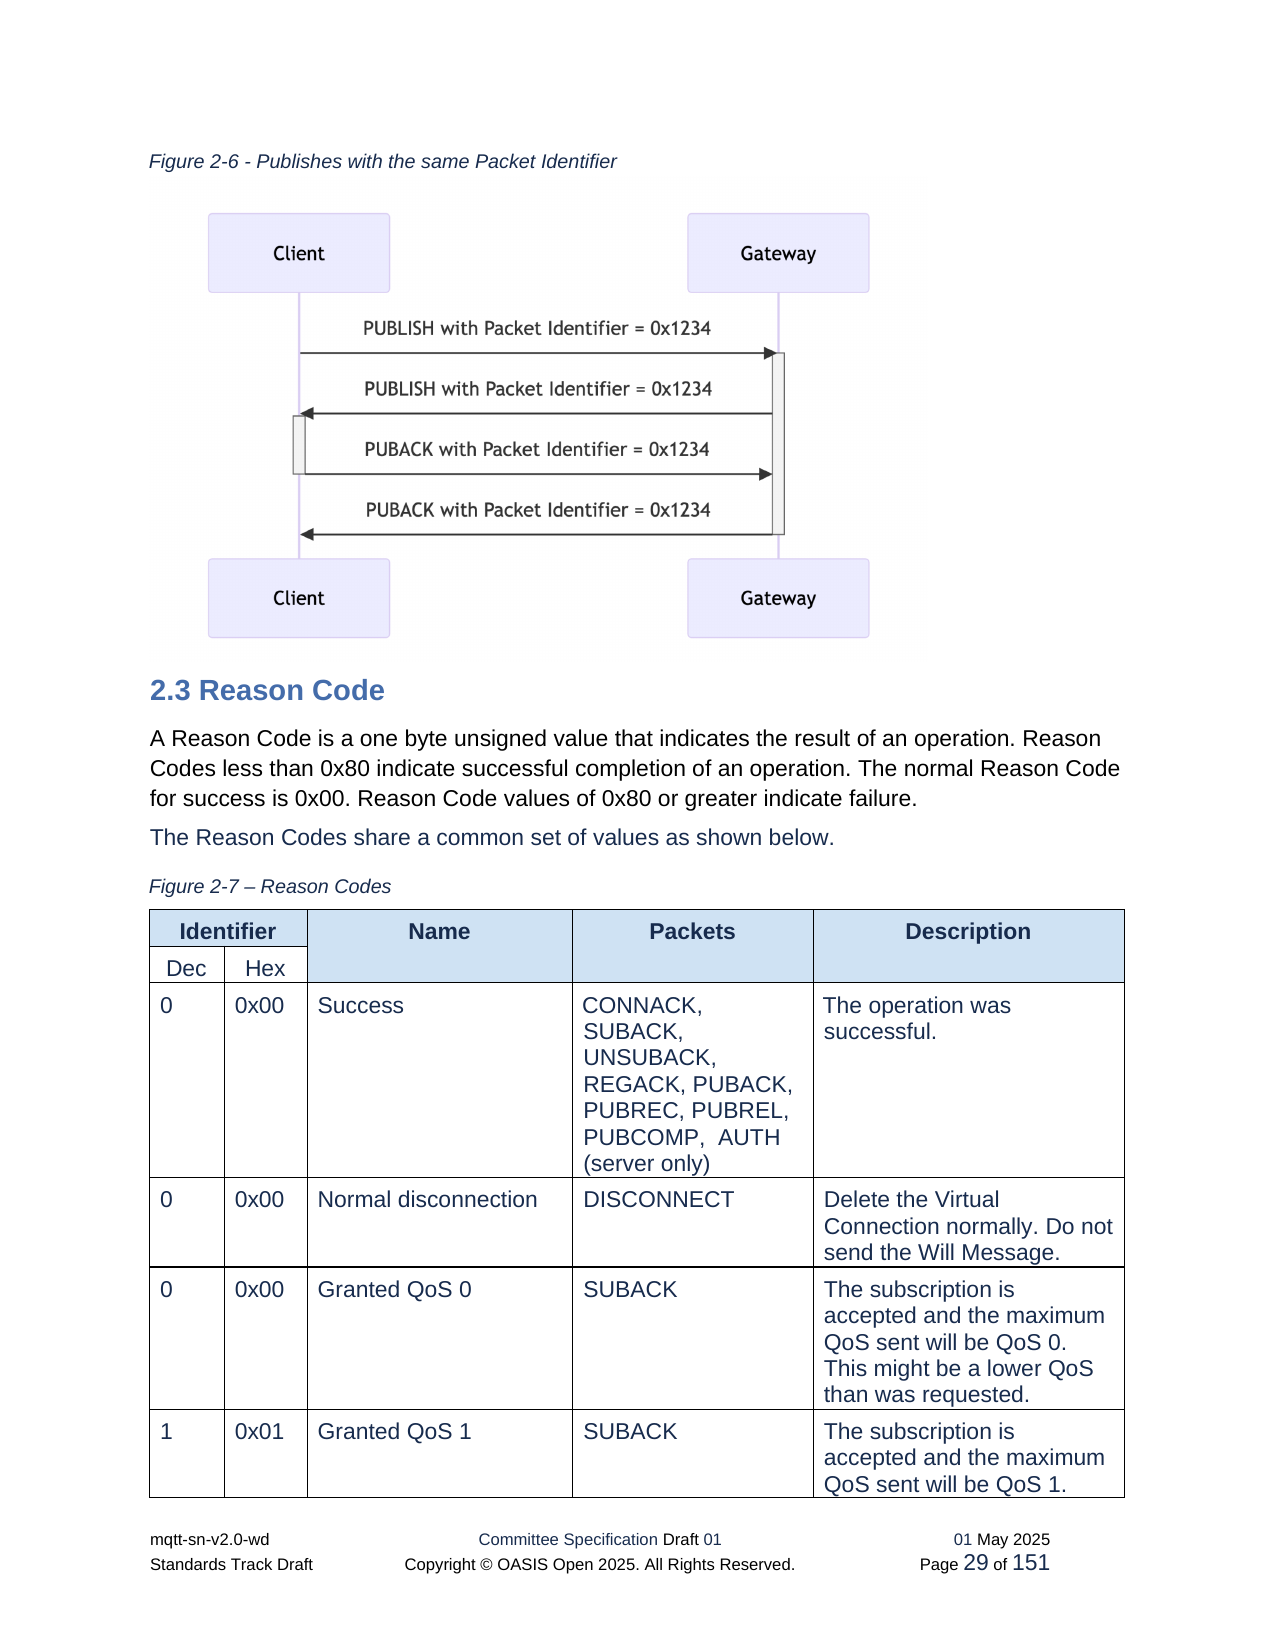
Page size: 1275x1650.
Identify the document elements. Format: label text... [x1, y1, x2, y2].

table_cell 0x00 [225, 1178, 307, 1266]
table_cell DISCONNECT [573, 1178, 813, 1266]
table_cell The operation was successful. [814, 983, 1124, 1177]
table_cell Success [308, 983, 572, 1177]
table_header Description [814, 910, 1124, 982]
table_cell 0x00 [225, 983, 307, 1177]
text A Reason Code is a one byte unsigned value that indicates the result of an operation. Reason Codes less than 0x80 indicate successful completion of an operation. The normal Reason Code for success is 0x00. Reason Code values of 0x80 or greater indicate failure. [149, 724, 1124, 811]
table_cell 0x01 [225, 1410, 307, 1497]
table_cell Granted QoS 0 [308, 1268, 572, 1408]
table_cell 0 [150, 1178, 224, 1266]
table_cell 0 [150, 983, 224, 1177]
table_cell 0 [150, 1268, 224, 1408]
text The Reason Codes share a common set of values as shown below. [149, 823, 1124, 850]
table_cell SUBACK [573, 1268, 813, 1408]
table_header Name [308, 910, 572, 982]
table_cell 0x00 [225, 1268, 307, 1408]
table_cell 1 [150, 1410, 224, 1497]
text Figure 2-7 – Reason Codes [148, 874, 1124, 897]
table_cell Delete the Virtual Connection normally. Do not send the Will Message. [814, 1178, 1124, 1266]
subtitle 2.3 Reason Code [150, 673, 1124, 707]
table_cell Dec [150, 947, 224, 982]
table_cell CONNACK, SUBACK, UNSUBACK, REGACK, PUBACK, PUBREC, PUBREL, PUBCOMP, AUTH (server only) [573, 983, 813, 1177]
picture [148, 176, 929, 662]
table_cell The subscription is accepted and the maximum QoS sent will be QoS 0. This might be a lower QoS than was requested. [814, 1268, 1124, 1408]
table_header Identifier [150, 910, 307, 946]
table_cell Normal disconnection [308, 1178, 572, 1266]
table_header Packets [573, 910, 813, 982]
table_cell The subscription is accepted and the maximum QoS sent will be QoS 1. [814, 1410, 1124, 1497]
table_cell SUBACK [573, 1410, 813, 1497]
table_cell Hex [225, 947, 307, 982]
text Figure 2-6 - Publishes with the same Packet Identifier [148, 150, 1124, 661]
table_cell Granted QoS 1 [308, 1410, 572, 1497]
